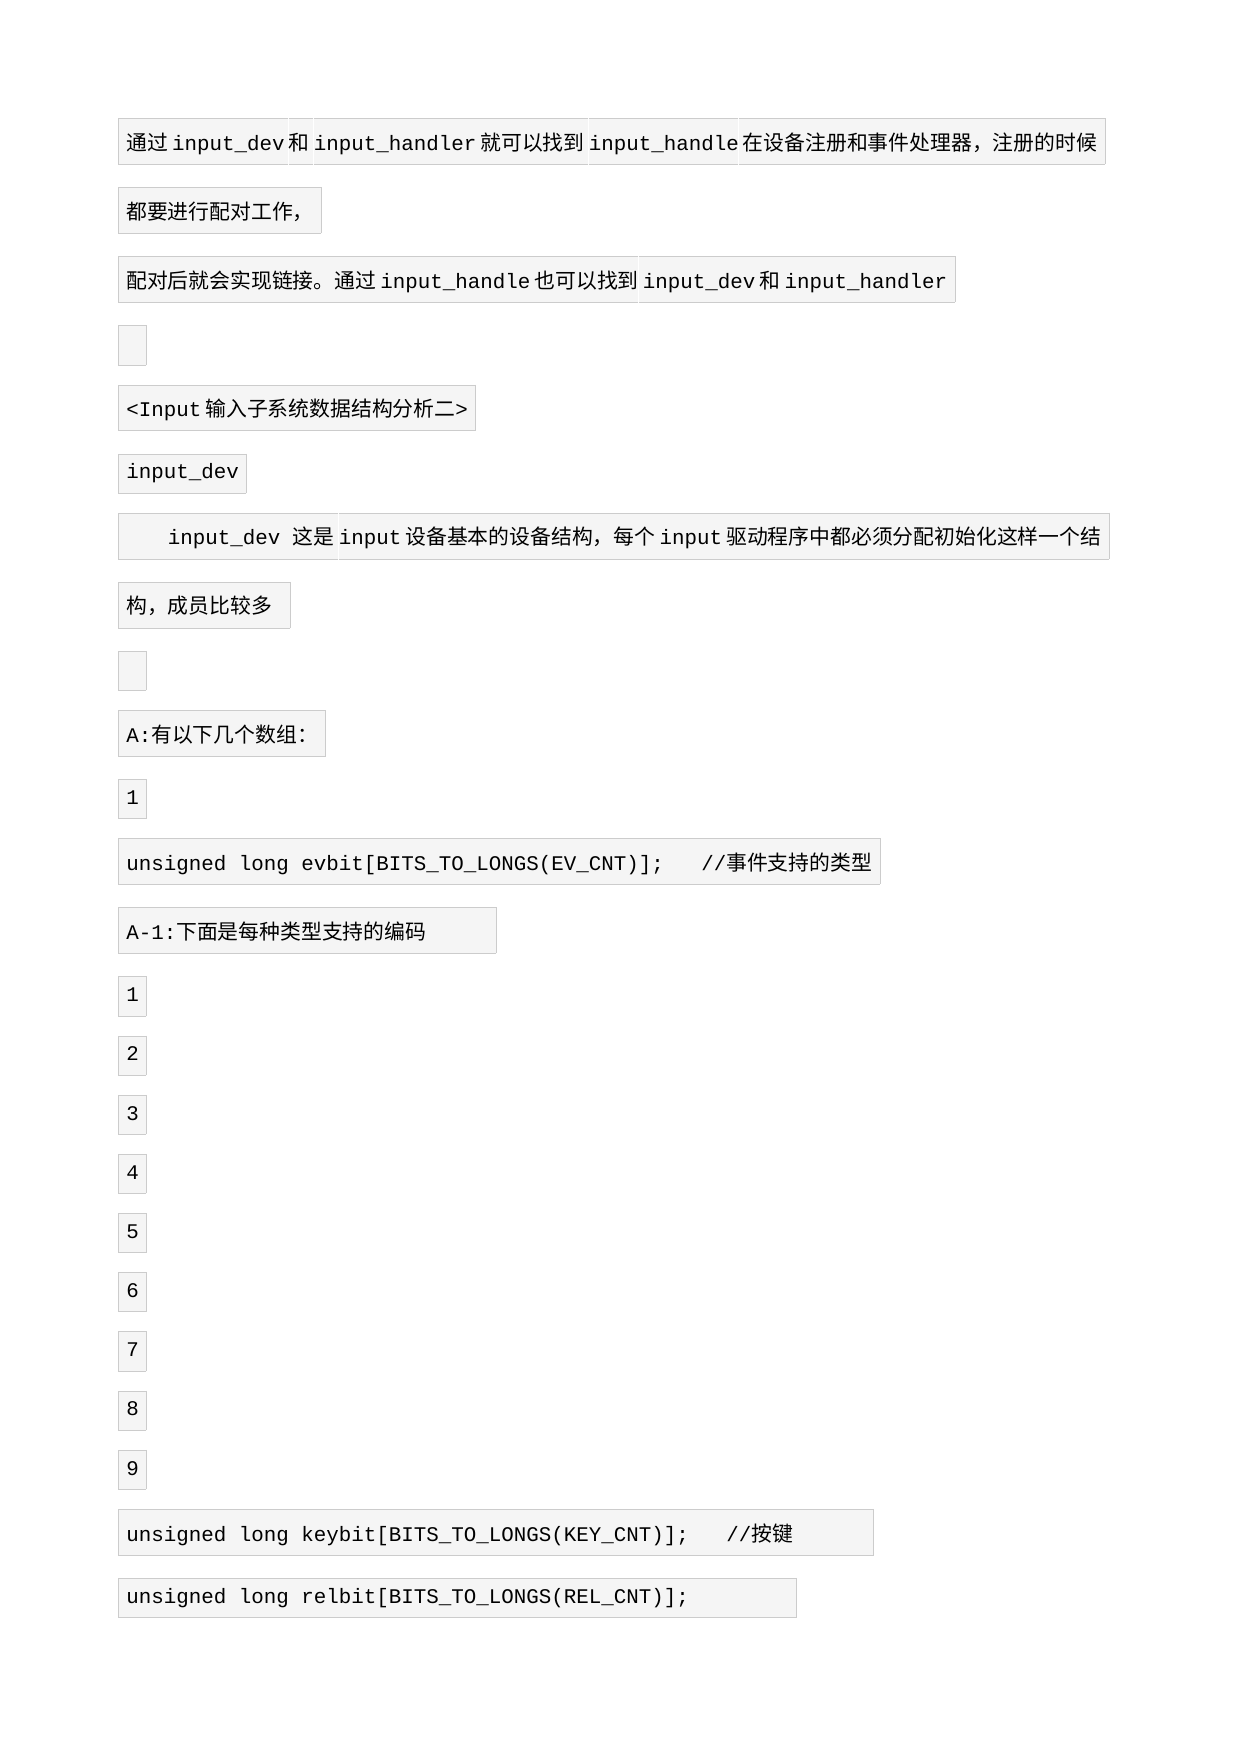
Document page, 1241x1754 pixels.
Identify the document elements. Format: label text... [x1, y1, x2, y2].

text 6 [119, 1273, 146, 1311]
text [147, 1036, 1122, 1075]
text 9 [119, 1451, 146, 1489]
text 4 [119, 1155, 146, 1193]
text [874, 1509, 1122, 1555]
text unsigned long relbit[BITS_TO_LONGS(REL_CNT)]; [119, 1579, 796, 1617]
text [147, 1213, 1122, 1252]
text [797, 1578, 1122, 1617]
text 7 [119, 1332, 146, 1371]
text 1 [119, 977, 146, 1016]
text [147, 1391, 1122, 1430]
text 2 [119, 1037, 146, 1075]
text [147, 1095, 1122, 1134]
text [497, 907, 1122, 953]
text [147, 1272, 1122, 1312]
text 通过input_dev和input_handler就可以找到input_handle在设备注册和事件处理器，注册的时候都要进行配对工作， [118, 118, 1122, 233]
text 5 [119, 1214, 146, 1252]
text [956, 256, 1122, 302]
text [476, 384, 1122, 431]
text input_dev [119, 455, 246, 493]
text 3 [119, 1096, 146, 1134]
text A-1:下面是每种类型支持的编码 [119, 908, 496, 953]
text [147, 1154, 1122, 1193]
text A:有以下几个数组： [119, 711, 325, 756]
text [147, 1450, 1122, 1489]
text <Input输入子系统数据结构分析二> [119, 386, 475, 430]
text [326, 710, 1122, 756]
text 配对后就会实现链接。通过input_handle也可以找到input_dev和input_handler [119, 257, 955, 302]
text unsigned long keybit[BITS_TO_LONGS(KEY_CNT)]; //按键 [119, 1510, 873, 1555]
text [147, 1331, 1122, 1371]
text [247, 453, 1122, 493]
text 1 [119, 780, 146, 818]
text [147, 779, 1122, 818]
text 8 [119, 1392, 146, 1430]
text input_dev 这是input设备基本的设备结构，每个input驱动程序中都必须分配初始化这样一个结构，成员比较多 [118, 513, 1122, 628]
text [881, 838, 1122, 884]
text unsigned long evbit[BITS_TO_LONGS(EV_CNT)]; //事件支持的类型 [119, 839, 880, 884]
text [147, 976, 1122, 1016]
